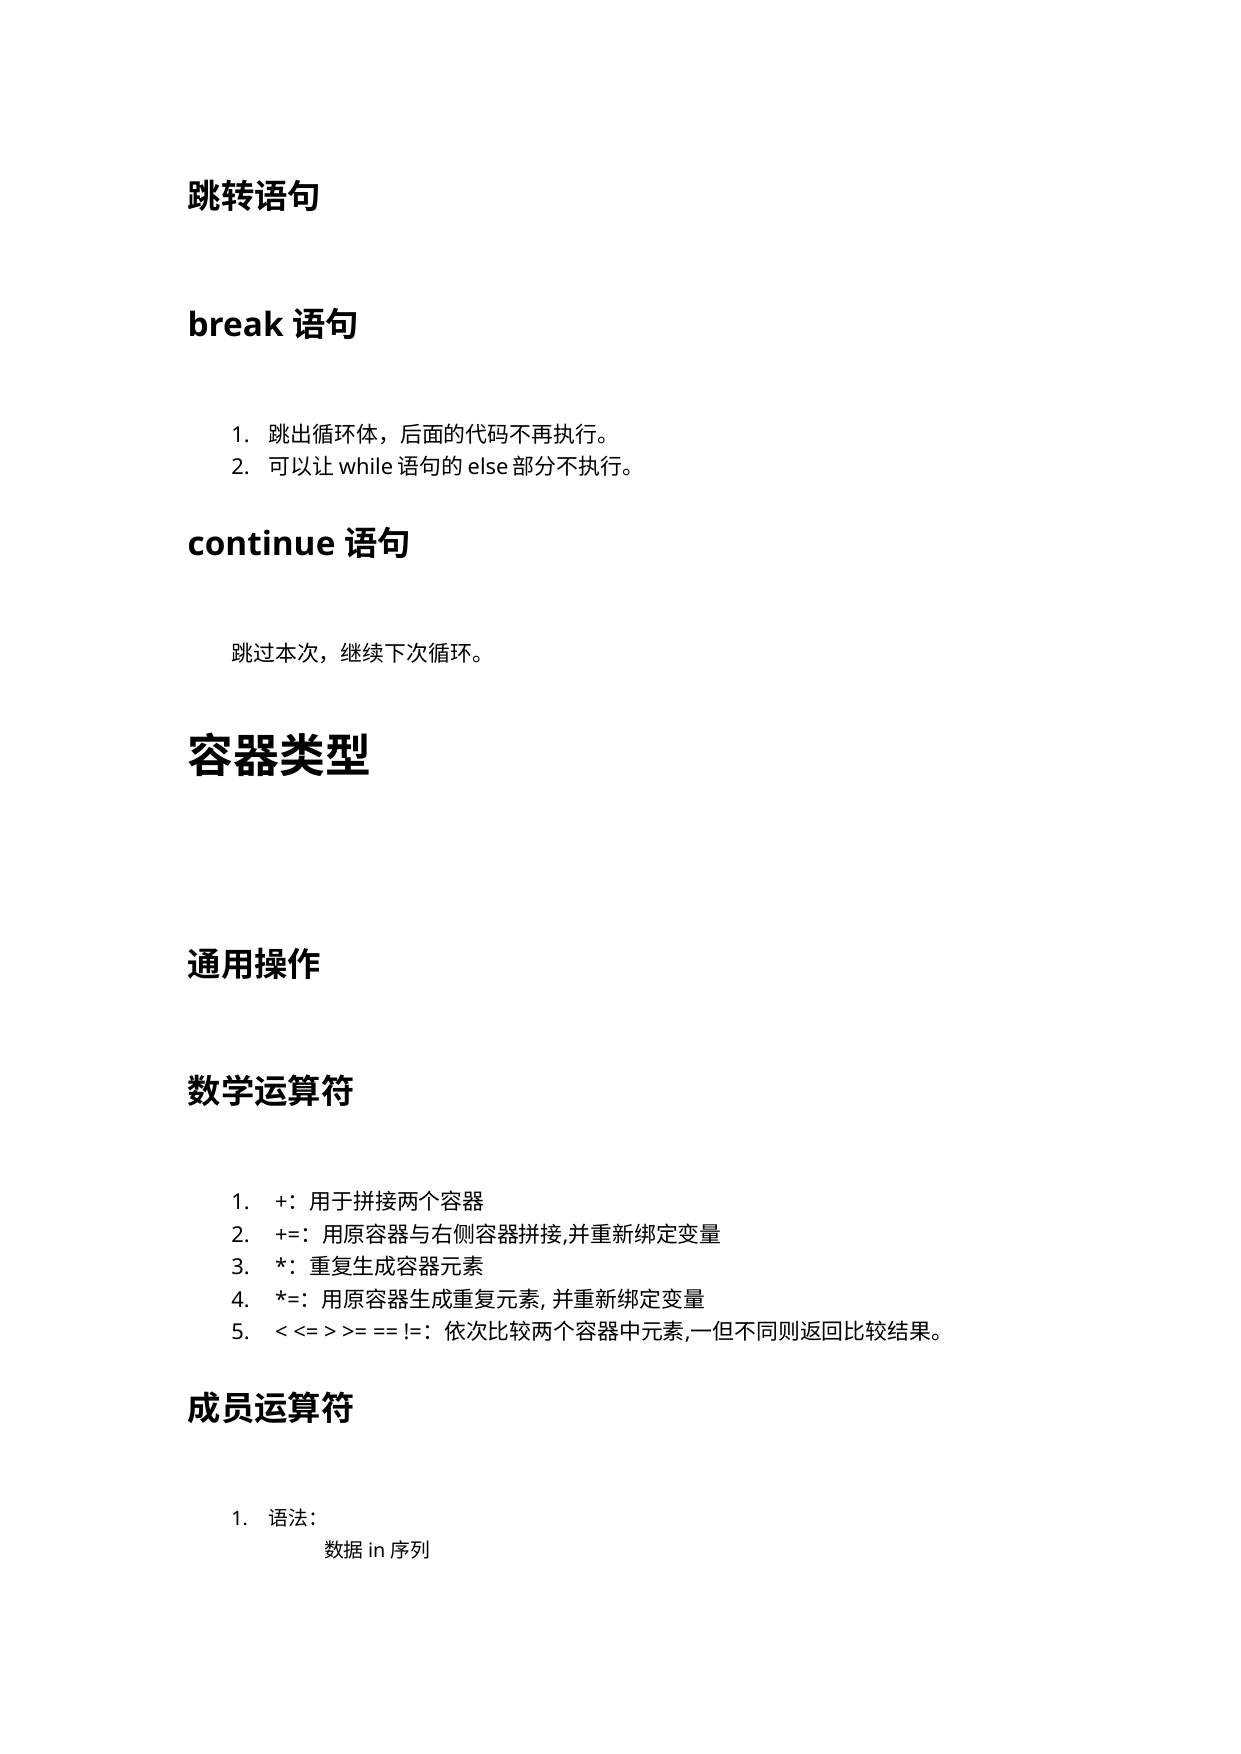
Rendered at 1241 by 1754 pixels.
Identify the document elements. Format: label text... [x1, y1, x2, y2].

subtitle 跳转语句 [187, 162, 1053, 227]
list +：用于拼接两个容器 [231, 1184, 1053, 1216]
subtitle continue 语句 [187, 509, 1053, 574]
list 跳出循环体，后面的代码不再执行。 [231, 417, 1053, 449]
list 可以让while语句的else部分不执行。 [231, 449, 1053, 482]
list +=：用原容器与右侧容器拼接,并重新绑定变量 [231, 1216, 1053, 1249]
list *：重复生成容器元素 [231, 1249, 1053, 1281]
text 数据 in 序列 [253, 1533, 1053, 1566]
list < <= > >= == !=：依次比较两个容器中元素,一但不同则返回比较结果。 [231, 1314, 1053, 1346]
list 语法： [231, 1501, 1053, 1533]
subtitle 通用操作 [187, 929, 1053, 994]
subtitle 数学运算符 [187, 1057, 1053, 1122]
list *=：用原容器生成重复元素, 并重新绑定变量 [231, 1281, 1053, 1314]
subtitle 成员运算符 [187, 1373, 1053, 1438]
subtitle 容器类型 [187, 704, 1053, 801]
text 跳过本次，继续下次循环。 [187, 636, 1053, 668]
subtitle break 语句 [187, 289, 1053, 354]
